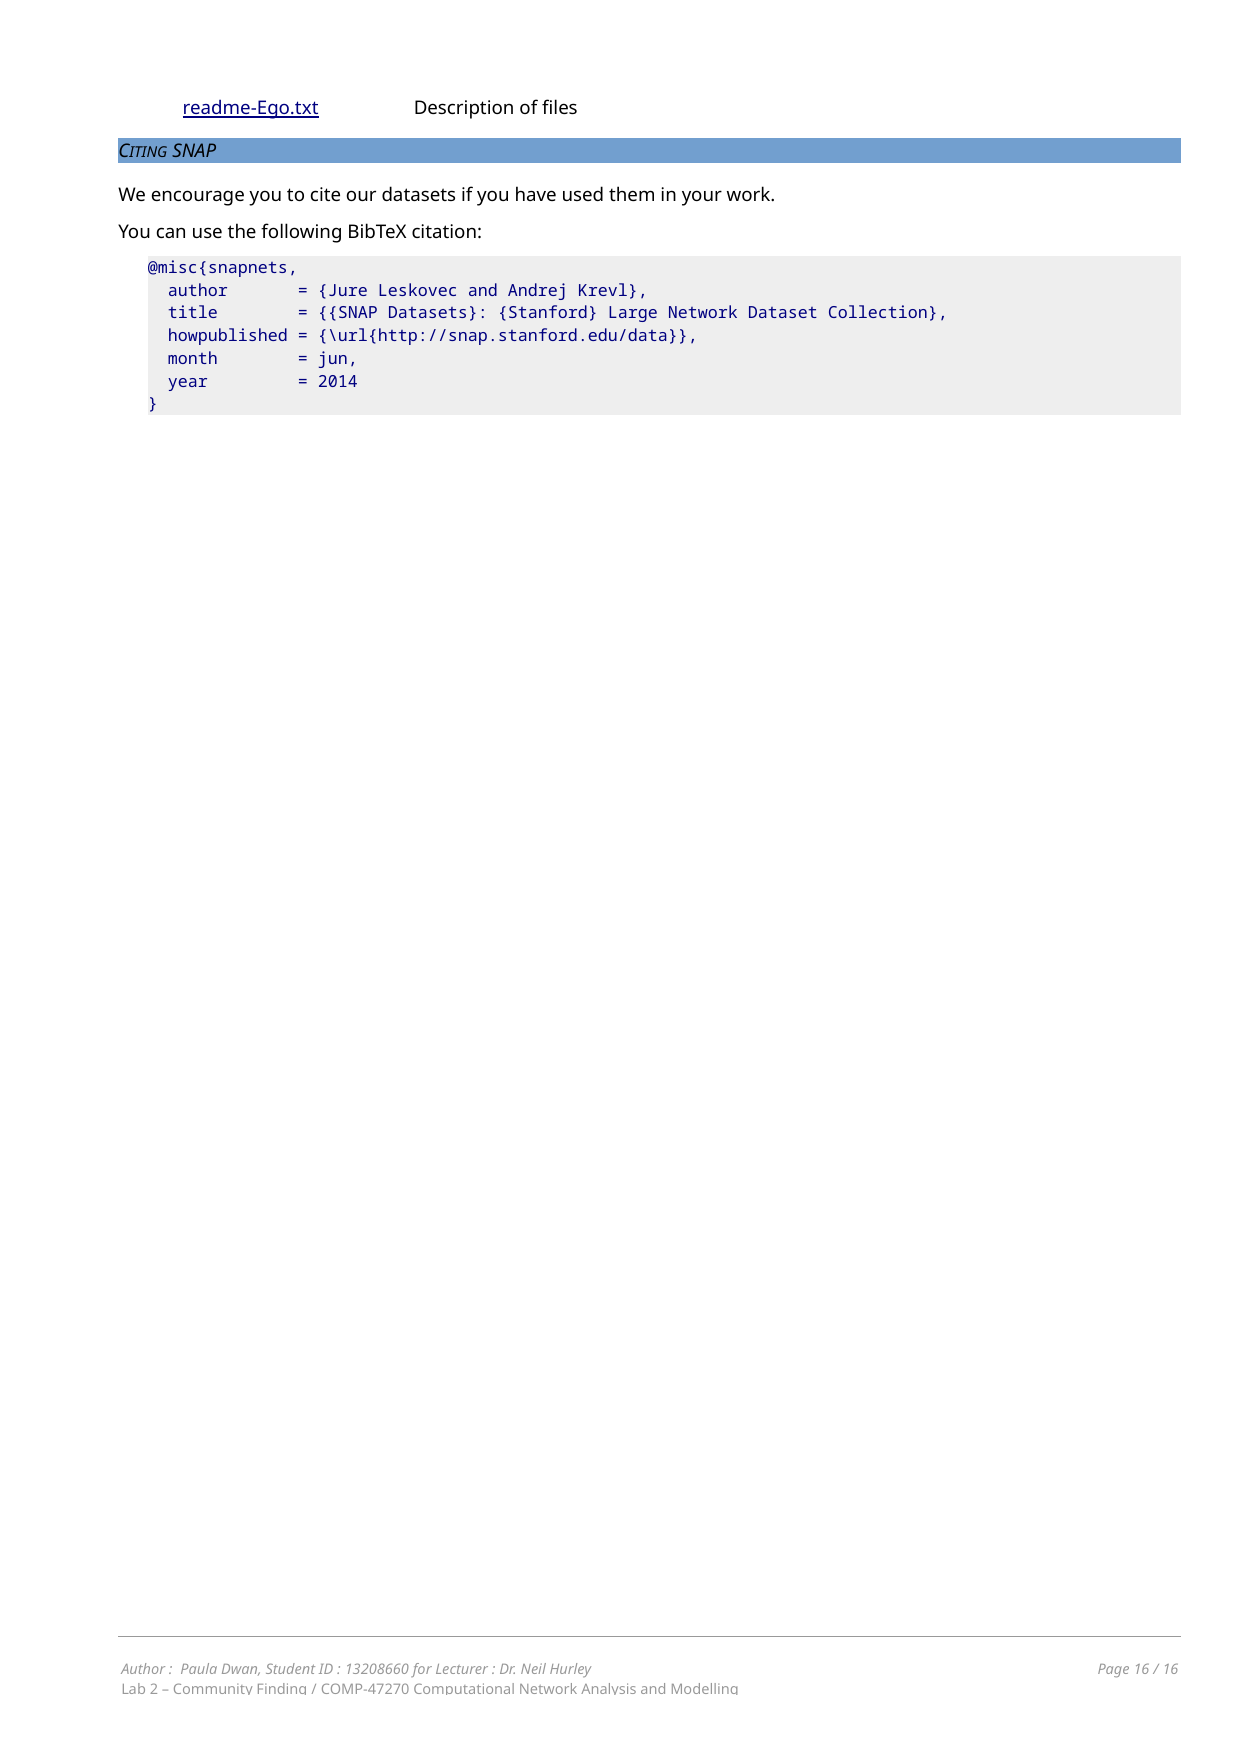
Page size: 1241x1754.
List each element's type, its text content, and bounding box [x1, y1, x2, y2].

text author = {Jure Leskovec and Andrej Krevl}, [148, 278, 1181, 301]
text title = {{SNAP Datasets}: {Stanford} Large Network Dataset Collection}, [148, 301, 1181, 324]
table_cell readme-Ego.txt [183, 89, 413, 126]
subtitle Citing SNAP [118, 138, 1181, 163]
text year = 2014 [148, 369, 1181, 392]
text month = jun, [148, 347, 1181, 369]
text We encourage you to cite our datasets if you have used them in your work. [118, 181, 1181, 206]
text You can use the following BibTeX citation: [118, 218, 1181, 244]
text howpublished = {\url{http://snap.stanford.edu/data}}, [148, 324, 1181, 347]
text @misc{snapnets, [148, 256, 1181, 278]
table_cell Description of files [414, 89, 773, 126]
text } [148, 392, 1181, 415]
